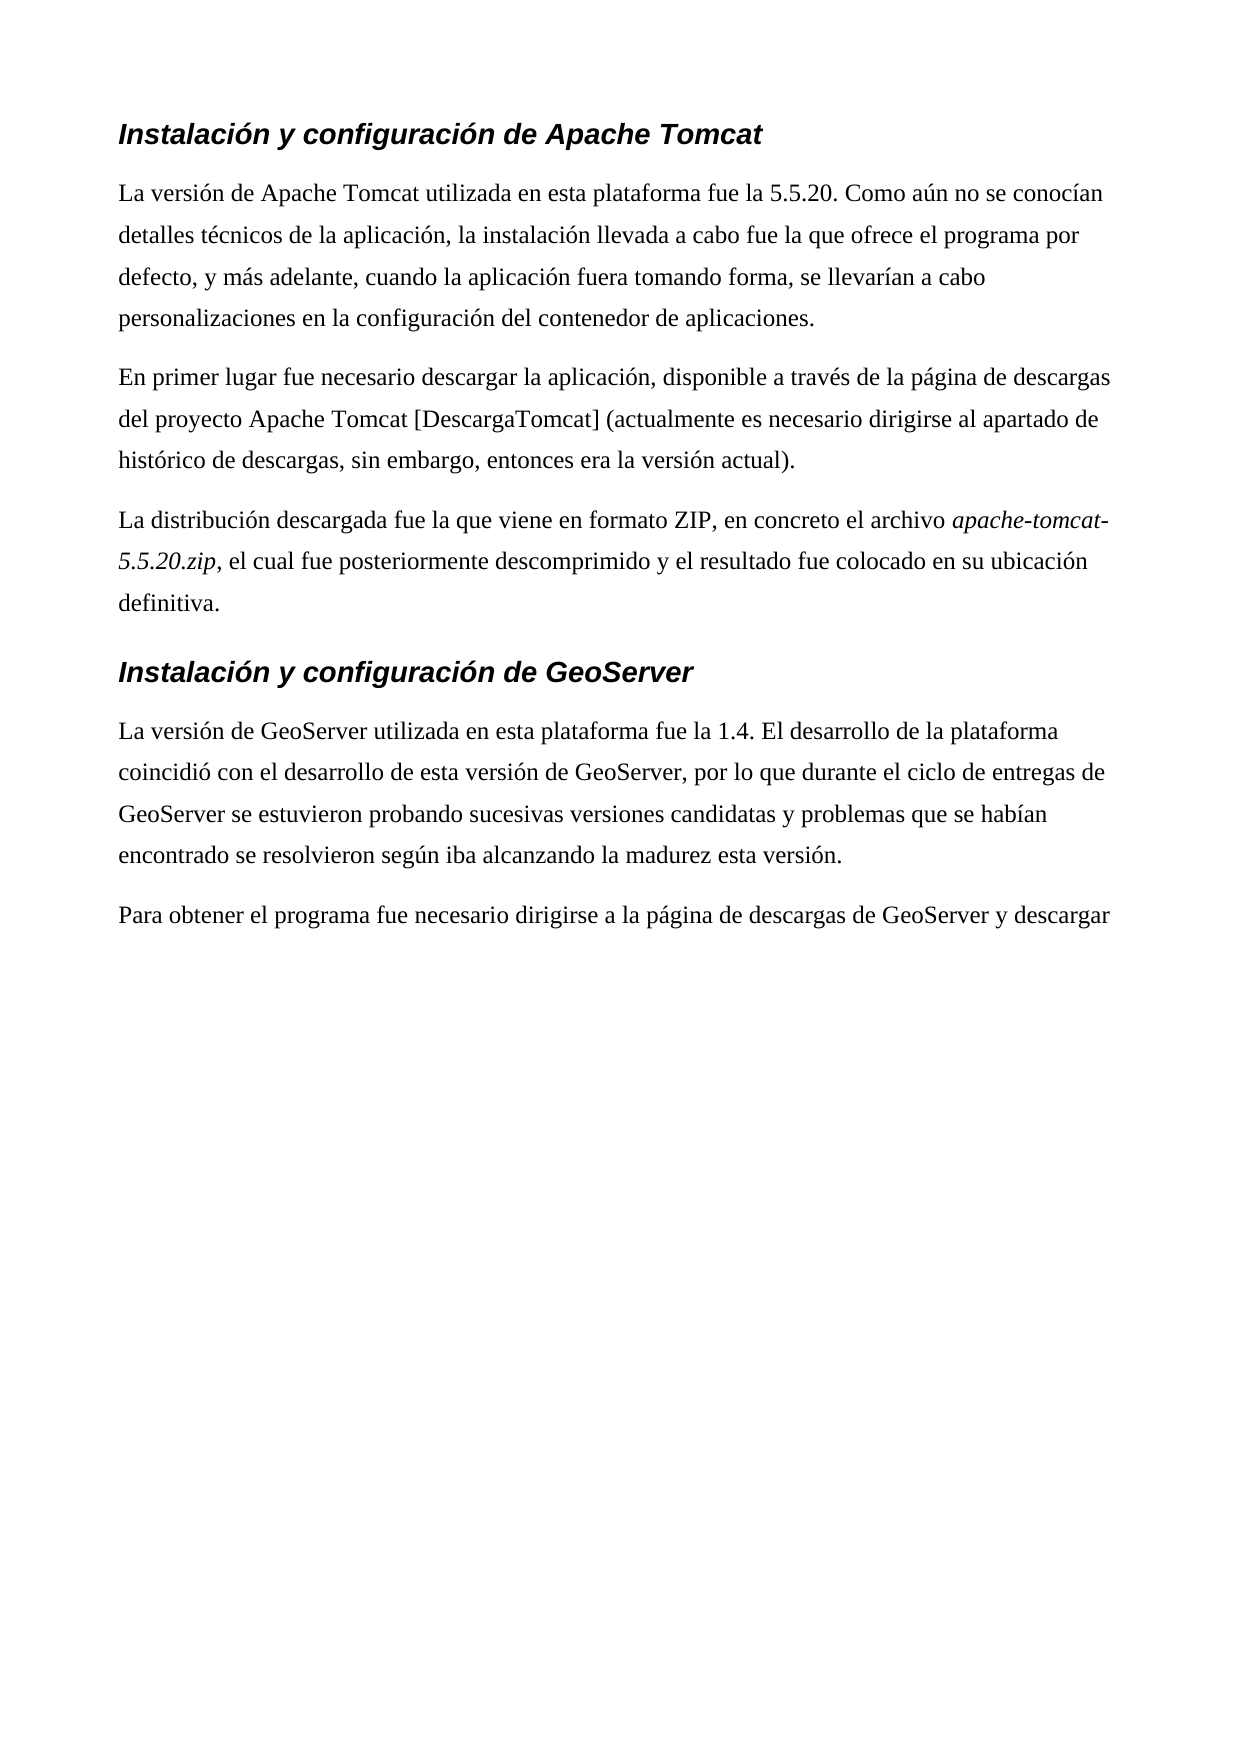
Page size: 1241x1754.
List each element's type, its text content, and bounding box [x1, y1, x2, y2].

subtitle Para obtener el programa fue necesario dirigirse a la página de descargas de GeoServer y descargar [118, 901, 1122, 928]
subtitle Instalación y configuración de GeoServer [118, 656, 1122, 688]
text La versión de GeoServer utilizada en esta plataforma fue la 1.4. El desarrollo de la plataforma coincidió con el desarrollo de esta versión de GeoServer, por lo que durante el ciclo de entregas de GeoServer se estuvieron probando sucesivas versiones candidatas y problemas que se habían encontrado se resolvieron según iba alcanzando la madurez esta versión. [118, 717, 1122, 869]
text La distribución descargada fue la que viene en formato ZIP, en concreto el archivo apache-tomcat-5.5.20.zip, el cual fue posteriormente descomprimido y el resultado fue colocado en su ubicación definitiva. [118, 506, 1122, 617]
subtitle Instalación y configuración de Apache Tomcat [118, 118, 1122, 151]
text En primer lugar fue necesario descargar la aplicación, disponible a través de la página de descargas del proyecto Apache Tomcat [DescargaTomcat] (actualmente es necesario dirigirse al apartado de histórico de descargas, sin embargo, entonces era la versión actual). [118, 363, 1122, 474]
text La versión de Apache Tomcat utilizada en esta plataforma fue la 5.5.20. Como aún no se conocían detalles técnicos de la aplicación, la instalación llevada a cabo fue la que ofrece el programa por defecto, y más adelante, cuando la aplicación fuera tomando forma, se llevarían a cabo personalizaciones en la configuración del contenedor de aplicaciones. [118, 179, 1122, 332]
